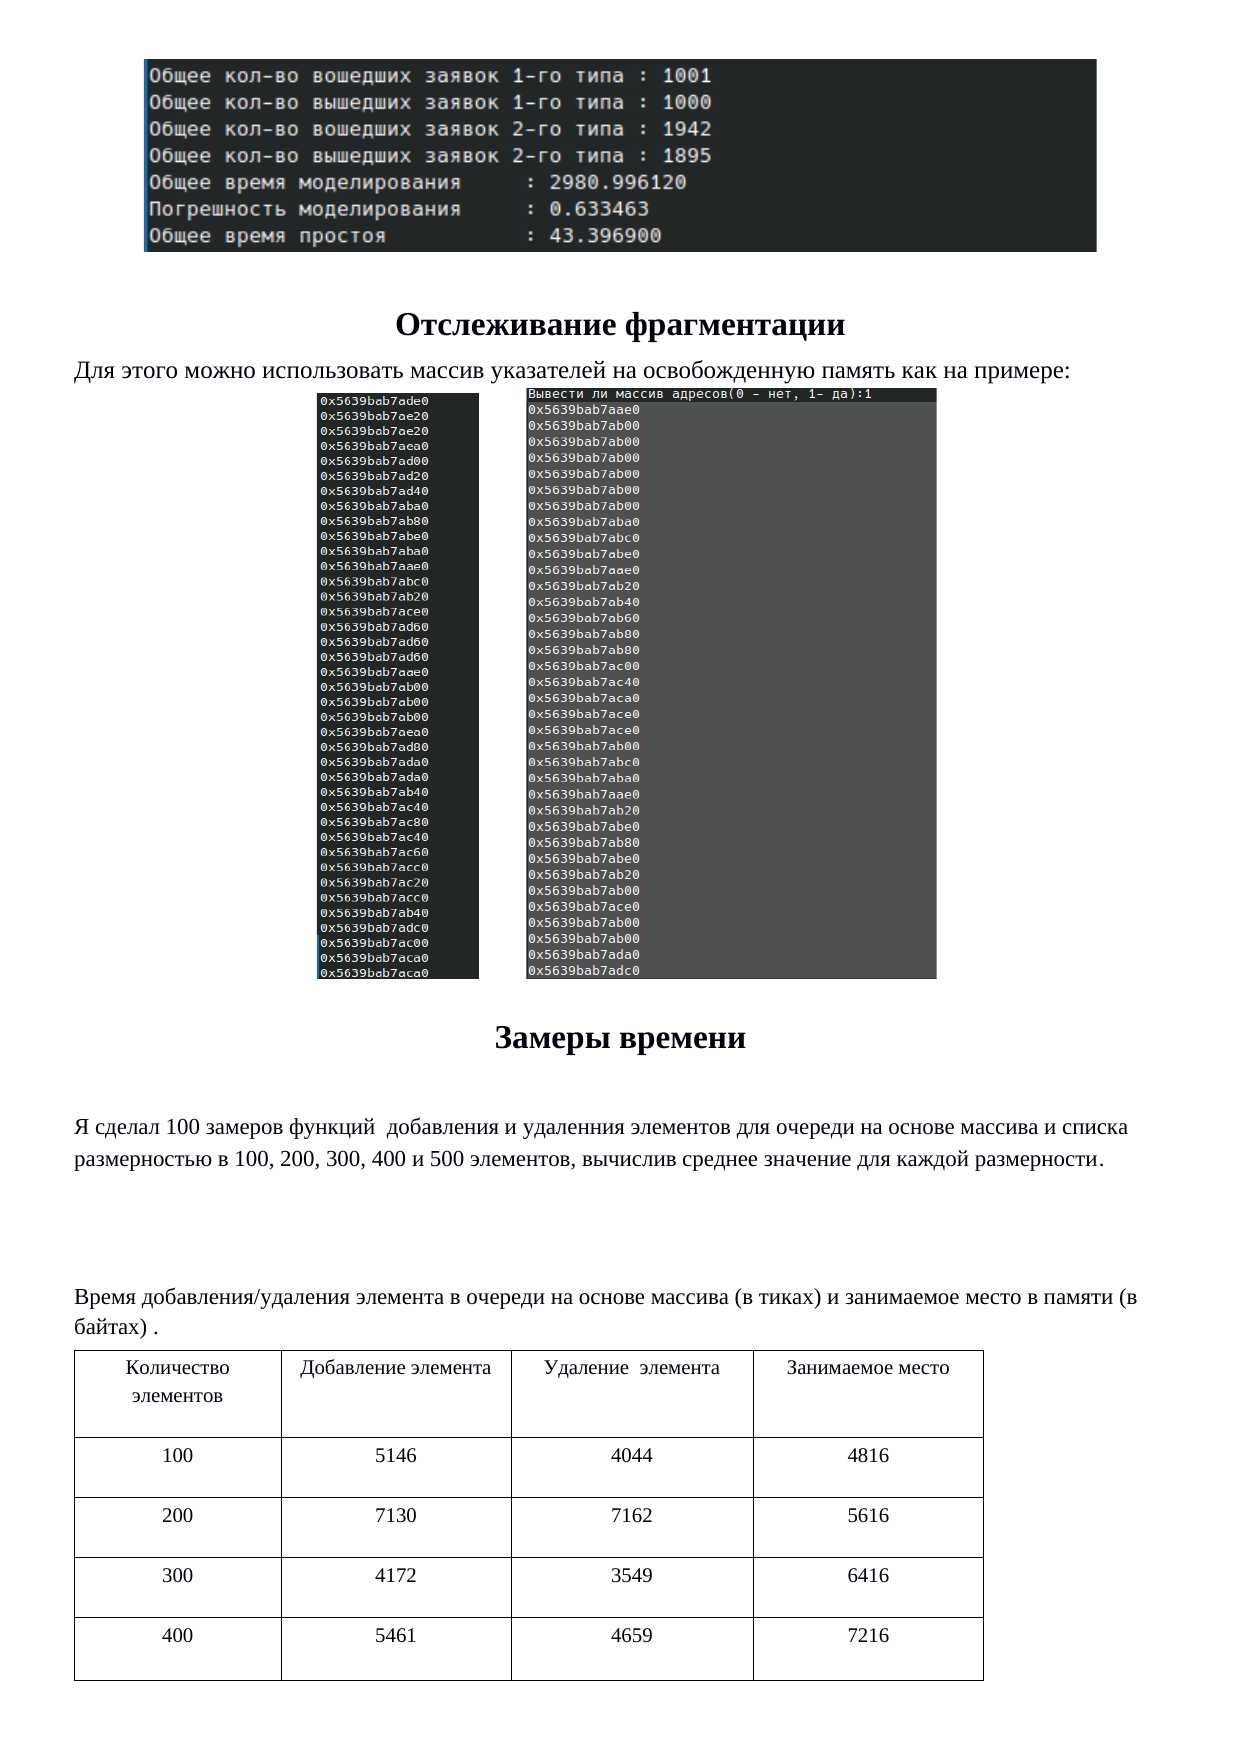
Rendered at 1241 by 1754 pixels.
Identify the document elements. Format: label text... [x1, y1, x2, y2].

table_cell 400 [75, 1618, 281, 1680]
table_header Количество элементов [75, 1351, 281, 1437]
table_cell 7216 [754, 1618, 983, 1680]
table_cell 6416 [754, 1558, 983, 1617]
table_cell 4659 [512, 1618, 753, 1680]
table_cell 300 [75, 1558, 281, 1617]
table_header Удаление элемента [512, 1351, 753, 1437]
table_cell 5616 [754, 1498, 983, 1557]
text Я сделал 100 замеров функций добавления и удаленния элементов для очереди на основе массива и списка размерностью в 100, 200, 300, 400 и 500 элементов, вычислив среднее значение для каждой размерности. [74, 1113, 1167, 1171]
table_header Добавление элемента [282, 1351, 511, 1437]
table_cell 4172 [282, 1558, 511, 1617]
text Отслеживание фрагментации [74, 305, 1167, 343]
text Время добавления/удаления элемента в очереди на основе массива (в тиках) и занимаемое место в памяти (в байтах) . [74, 1283, 1167, 1340]
picture [316, 393, 479, 979]
table_cell 100 [75, 1438, 281, 1497]
picture [526, 388, 937, 979]
table_cell 5146 [282, 1438, 511, 1497]
table_cell 4816 [754, 1438, 983, 1497]
table_header Занимаемое место [754, 1351, 983, 1437]
text Замеры времени [74, 1017, 1167, 1055]
table_cell 5461 [282, 1618, 511, 1680]
table_cell 7162 [512, 1498, 753, 1557]
table_cell 7130 [282, 1498, 511, 1557]
text Для этого можно использовать массив указателей на освобожденную память как на примере: [74, 355, 1167, 383]
table_cell 4044 [512, 1438, 753, 1497]
table_cell 200 [75, 1498, 281, 1557]
table_cell 3549 [512, 1558, 753, 1617]
picture [143, 59, 1097, 252]
